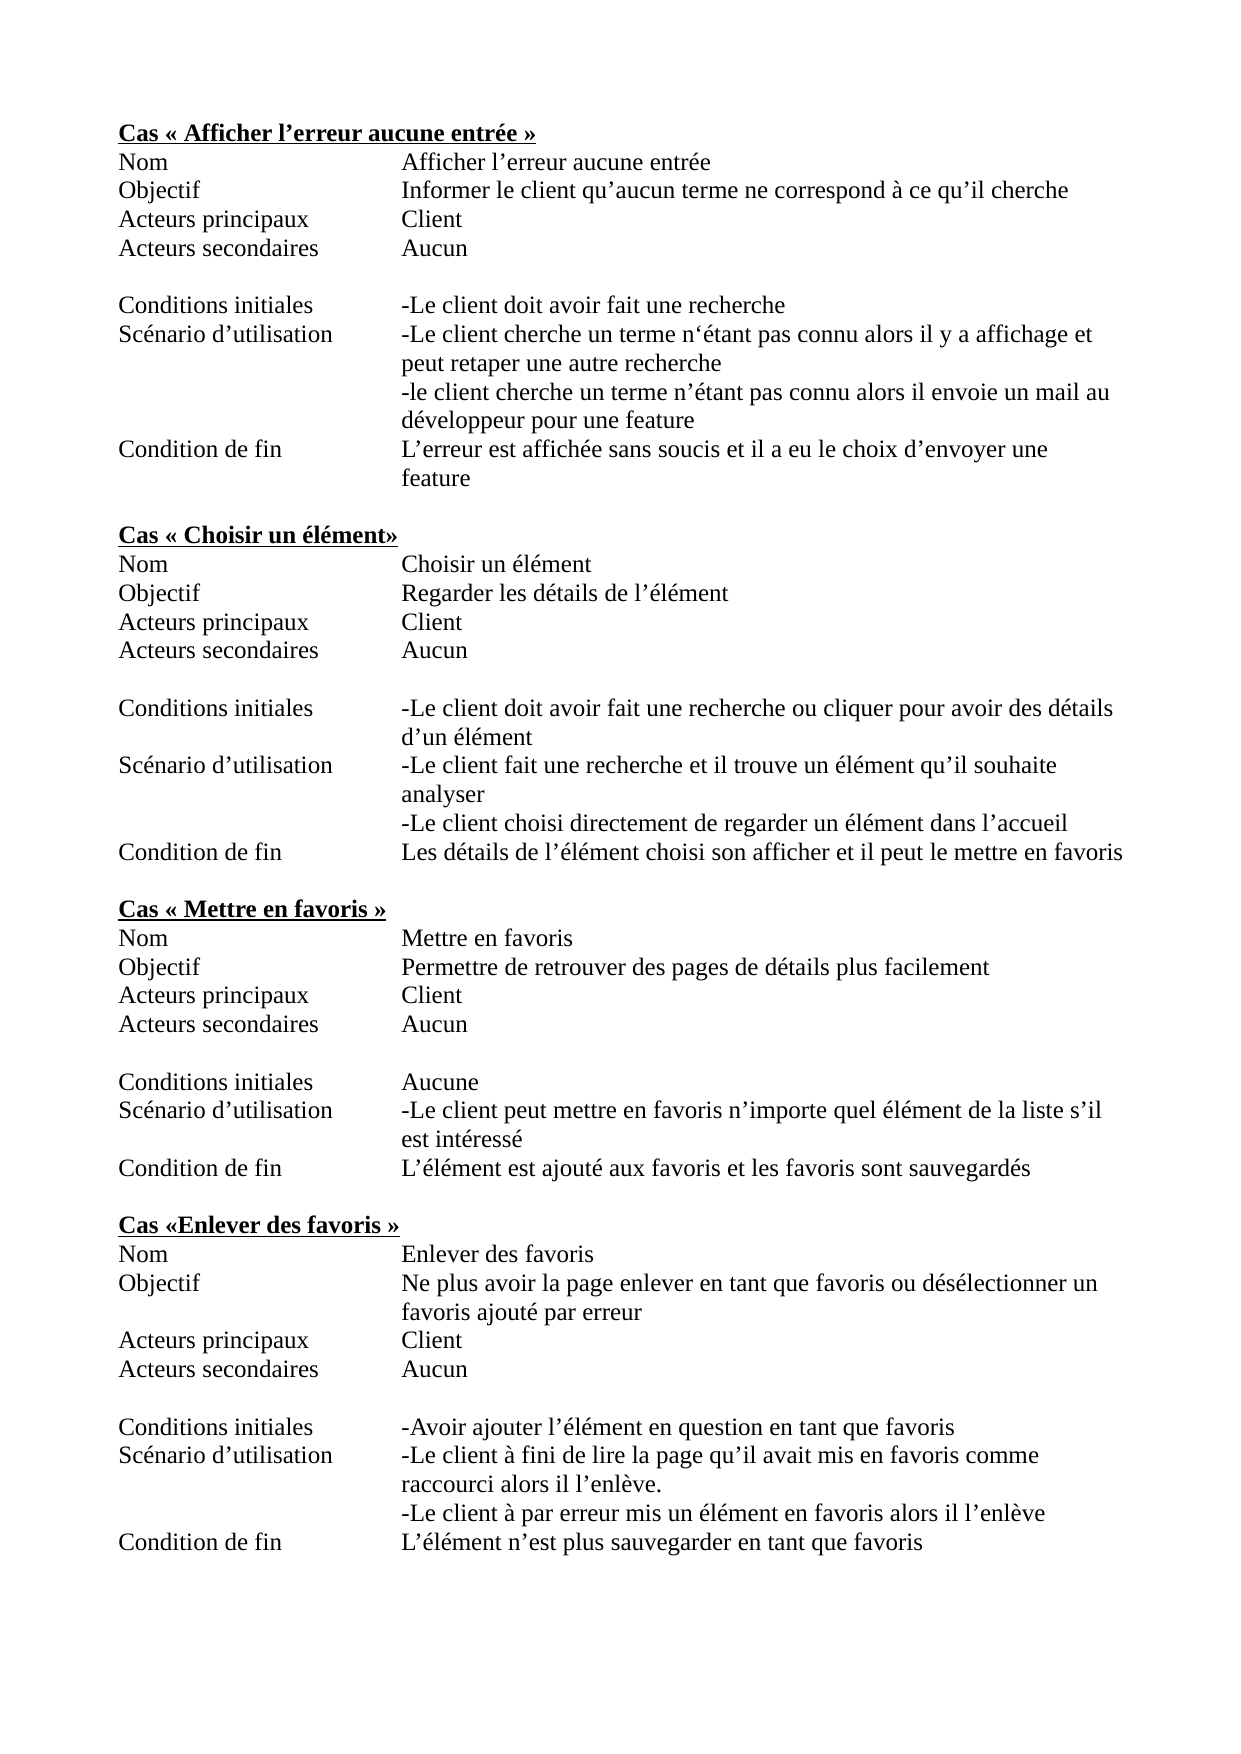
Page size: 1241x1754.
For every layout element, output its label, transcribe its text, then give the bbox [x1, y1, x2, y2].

table_cell Objectif [118, 578, 401, 607]
table_cell Client [401, 981, 1122, 1009]
table_cell Aucun [401, 233, 1122, 262]
table_cell Client [401, 204, 1122, 233]
table_header Mettre en favoris [401, 923, 1122, 952]
table_cell Les détails de l’élément choisi son afficher et il peut le mettre en favoris [401, 837, 1128, 866]
table_cell Condition de fin [118, 837, 401, 866]
table_cell Condition de fin [118, 434, 401, 492]
table_cell Acteurs secondaires [118, 233, 401, 262]
table_cell -Le client peut mettre en favoris n’importe quel élément de la liste s’il est intéressé [401, 1096, 1122, 1153]
table_header Nom [118, 549, 401, 578]
table_cell Acteurs principaux [118, 204, 401, 233]
table_cell Acteurs principaux [118, 1326, 401, 1354]
table_cell Client [401, 607, 1122, 636]
table_cell Acteurs secondaires [118, 636, 401, 664]
table_header -Avoir ajouter l’élément en question en tant que favoris [401, 1412, 1128, 1441]
table_cell Aucun [401, 636, 1122, 664]
table_header Aucune [401, 1067, 1122, 1096]
table_cell Aucun [401, 1009, 1122, 1038]
table_header Nom [118, 923, 401, 952]
table_header -Le client doit avoir fait une recherche [401, 291, 1122, 319]
table_cell -Le client cherche un terme n‘étant pas connu alors il y a affichage et peut retaper une autre recherche -le client cherche un terme n’étant pas connu alors il envoie un mail au développeur pour une feature [401, 319, 1122, 434]
table_cell Ne plus avoir la page enlever en tant que favoris ou désélectionner un favoris ajouté par erreur [401, 1268, 1122, 1326]
table_cell Scénario d’utilisation [118, 1441, 401, 1527]
text Cas « Mettre en favoris » [118, 894, 1122, 923]
table_cell L’erreur est affichée sans soucis et il a eu le choix d’envoyer une feature [401, 434, 1122, 492]
table_header Nom [118, 147, 401, 176]
table_cell Acteurs secondaires [118, 1009, 401, 1038]
table_cell Aucun [401, 1354, 1122, 1383]
table_cell L’élément est ajouté aux favoris et les favoris sont sauvegardés [401, 1153, 1122, 1182]
table_cell Objectif [118, 176, 401, 204]
table_cell Client [401, 1326, 1122, 1354]
table_cell Condition de fin [118, 1527, 401, 1556]
table_cell Acteurs principaux [118, 607, 401, 636]
table_cell -Le client fait une recherche et il trouve un élément qu’il souhaite analyser -Le client choisi directement de regarder un élément dans l’accueil [401, 751, 1128, 837]
table_cell Condition de fin [118, 1153, 401, 1182]
table_cell Scénario d’utilisation [118, 751, 401, 837]
table_cell Acteurs secondaires [118, 1354, 401, 1383]
table_cell L’élément n’est plus sauvegarder en tant que favoris [401, 1527, 1128, 1556]
table_header Enlever des favoris [401, 1239, 1122, 1268]
table_cell Informer le client qu’aucun terme ne correspond à ce qu’il cherche [401, 176, 1122, 204]
table_cell Scénario d’utilisation [118, 1096, 401, 1153]
table_header Afficher l’erreur aucune entrée [401, 147, 1122, 176]
table_cell Acteurs principaux [118, 981, 401, 1009]
text Cas « Choisir un élément» [118, 521, 1122, 549]
table_cell Objectif [118, 952, 401, 981]
table_cell Scénario d’utilisation [118, 319, 401, 434]
table_cell Objectif [118, 1268, 401, 1326]
table_header Conditions initiales [118, 1412, 401, 1441]
table_header Choisir un élément [401, 549, 1122, 578]
text Cas «Enlever des favoris » [118, 1211, 1122, 1239]
table_cell Regarder les détails de l’élément [401, 578, 1122, 607]
table_cell Permettre de retrouver des pages de détails plus facilement [401, 952, 1122, 981]
table_header Conditions initiales [118, 693, 401, 751]
table_cell -Le client à fini de lire la page qu’il avait mis en favoris comme raccourci alors il l’enlève. -Le client à par erreur mis un élément en favoris alors il l’enlève [401, 1441, 1128, 1527]
table_header Conditions initiales [118, 291, 401, 319]
table_header Nom [118, 1239, 401, 1268]
text Cas « Afficher l’erreur aucune entrée » [118, 118, 1122, 147]
table_header -Le client doit avoir fait une recherche ou cliquer pour avoir des détails d’un élément [401, 693, 1128, 751]
table_header Conditions initiales [118, 1067, 401, 1096]
